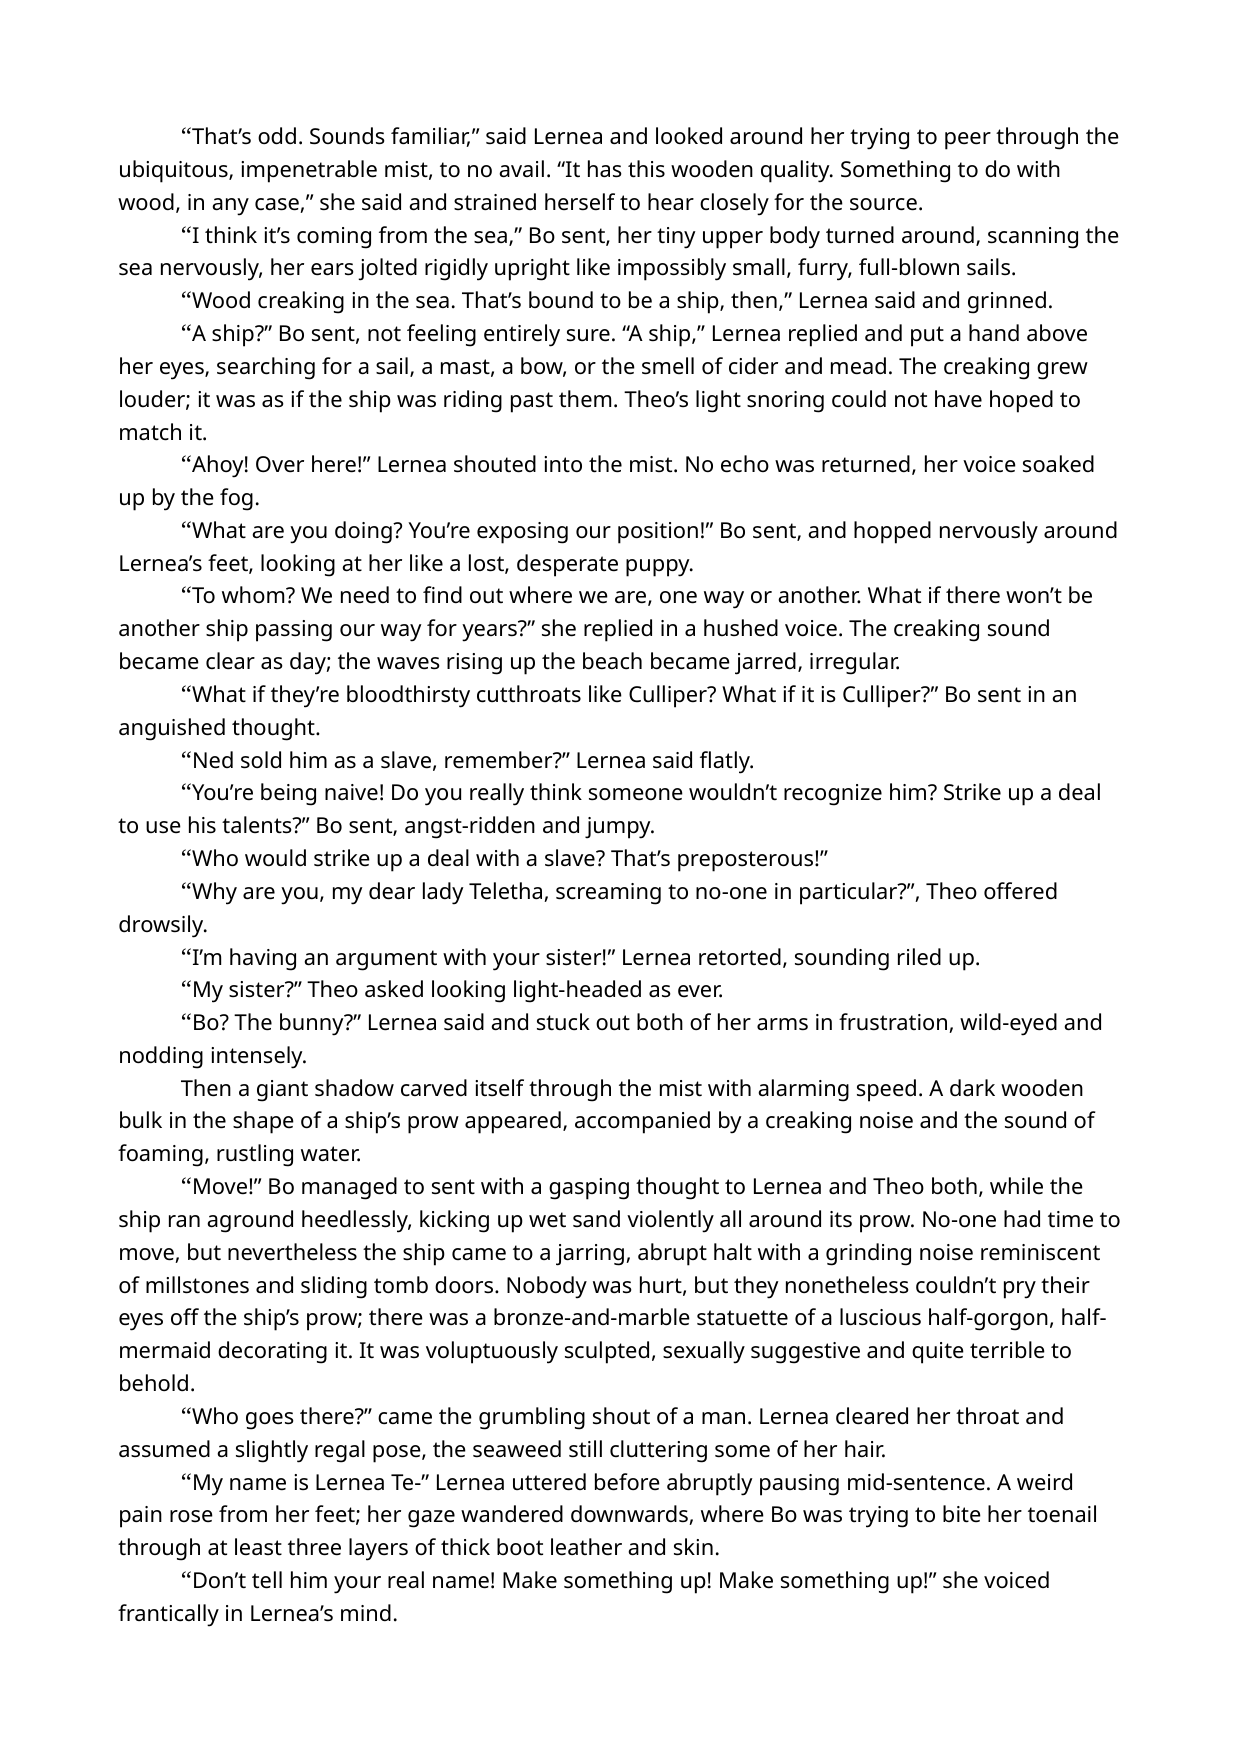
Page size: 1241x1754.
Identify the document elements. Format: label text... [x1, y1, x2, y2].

text “Ahoy! Over here!” Lernea shouted into the mist. No echo was returned, her voice soaked up by the fog. [118, 446, 1122, 512]
text “Move!” Bo managed to sent with a gasping thought to Lernea and Theo both, while the ship ran aground heedlessly, kicking up wet sand violently all around its prow. No-one had time to move, but nevertheless the ship came to a jarring, abrupt halt with a grinding noise reminiscent of millstones and sliding tomb doors. Nobody was hurt, but they nonetheless couldn’t pry their eyes off the ship’s prow; there was a bronze-and-marble statuette of a luscious half-gorgon, half-mermaid decorating it. It was voluptuously sculpted, sexually suggestive and quite terrible to behold. [118, 1168, 1122, 1398]
text Then a giant shadow carved itself through the mist with alarming speed. A dark wooden bulk in the shape of a ship’s prow appeared, accompanied by a creaking noise and the sound of foaming, rustling water. [118, 1070, 1122, 1168]
text “Who goes there?” came the grumbling shout of a man. Lernea cleared her throat and assumed a slightly regal pose, the seaweed still cluttering some of her hair. [118, 1398, 1122, 1463]
text “My name is Lernea Te-” Lernea uttered before abruptly pausing mid-sentence. A weird pain rose from her feet; her gaze wandered downwards, where Bo was trying to bite her toenail through at least three layers of thick boot leather and skin. [118, 1463, 1122, 1562]
text “Wood creaking in the sea. That’s bound to be a ship, then,” Lernea said and grinned. [118, 282, 1122, 315]
text “Don’t tell him your real name! Make something up! Make something up!” she voiced frantically in Lernea’s mind. [118, 1562, 1122, 1627]
text “Who would strike up a deal with a slave? That’s preposterous!” [118, 840, 1122, 873]
text “Why are you, my dear lady Teletha, screaming to no-one in particular?”, Theo offered drowsily. [118, 873, 1122, 938]
text “Ned sold him as a slave, remember?” Lernea said flatly. [118, 742, 1122, 774]
text “That’s odd. Sounds familiar,” said Lernea and looked around her trying to peer through the ubiquitous, impenetrable mist, to no avail. “It has this wooden quality. Something to do with wood, in any case,” she said and strained herself to hear closely for the source. [118, 118, 1122, 217]
text “You’re being naive! Do you really think someone wouldn’t recognize him? Strike up a deal to use his talents?” Bo sent, angst-ridden and jumpy. [118, 774, 1122, 840]
text “I’m having an argument with your sister!” Lernea retorted, sounding riled up. [118, 938, 1122, 971]
text “What are you doing? You’re exposing our position!” Bo sent, and hopped nervously around Lernea’s feet, looking at her like a lost, desperate puppy. [118, 512, 1122, 577]
text “A ship?” Bo sent, not feeling entirely sure. “A ship,” Lernea replied and put a hand above her eyes, searching for a sail, a mast, a bow, or the smell of cider and mead. The creaking grew louder; it was as if the ship was riding past them. Theo’s light snoring could not have hoped to match it. [118, 315, 1122, 446]
text “To whom? We need to find out where we are, one way or another. What if there won’t be another ship passing our way for years?” she replied in a hushed voice. The creaking sound became clear as day; the waves rising up the beach became jarred, irregular. [118, 577, 1122, 676]
text “What if they’re bloodthirsty cutthroats like Culliper? What if it is Culliper?” Bo sent in an anguished thought. [118, 676, 1122, 742]
text “My sister?” Theo asked looking light-headed as ever. [118, 971, 1122, 1004]
text “I think it’s coming from the sea,” Bo sent, her tiny upper body turned around, scanning the sea nervously, her ears jolted rigidly upright like impossibly small, furry, full-blown sails. [118, 217, 1122, 282]
text “Bo? The bunny?” Lernea said and stuck out both of her arms in frustration, wild-eyed and nodding intensely. [118, 1004, 1122, 1070]
